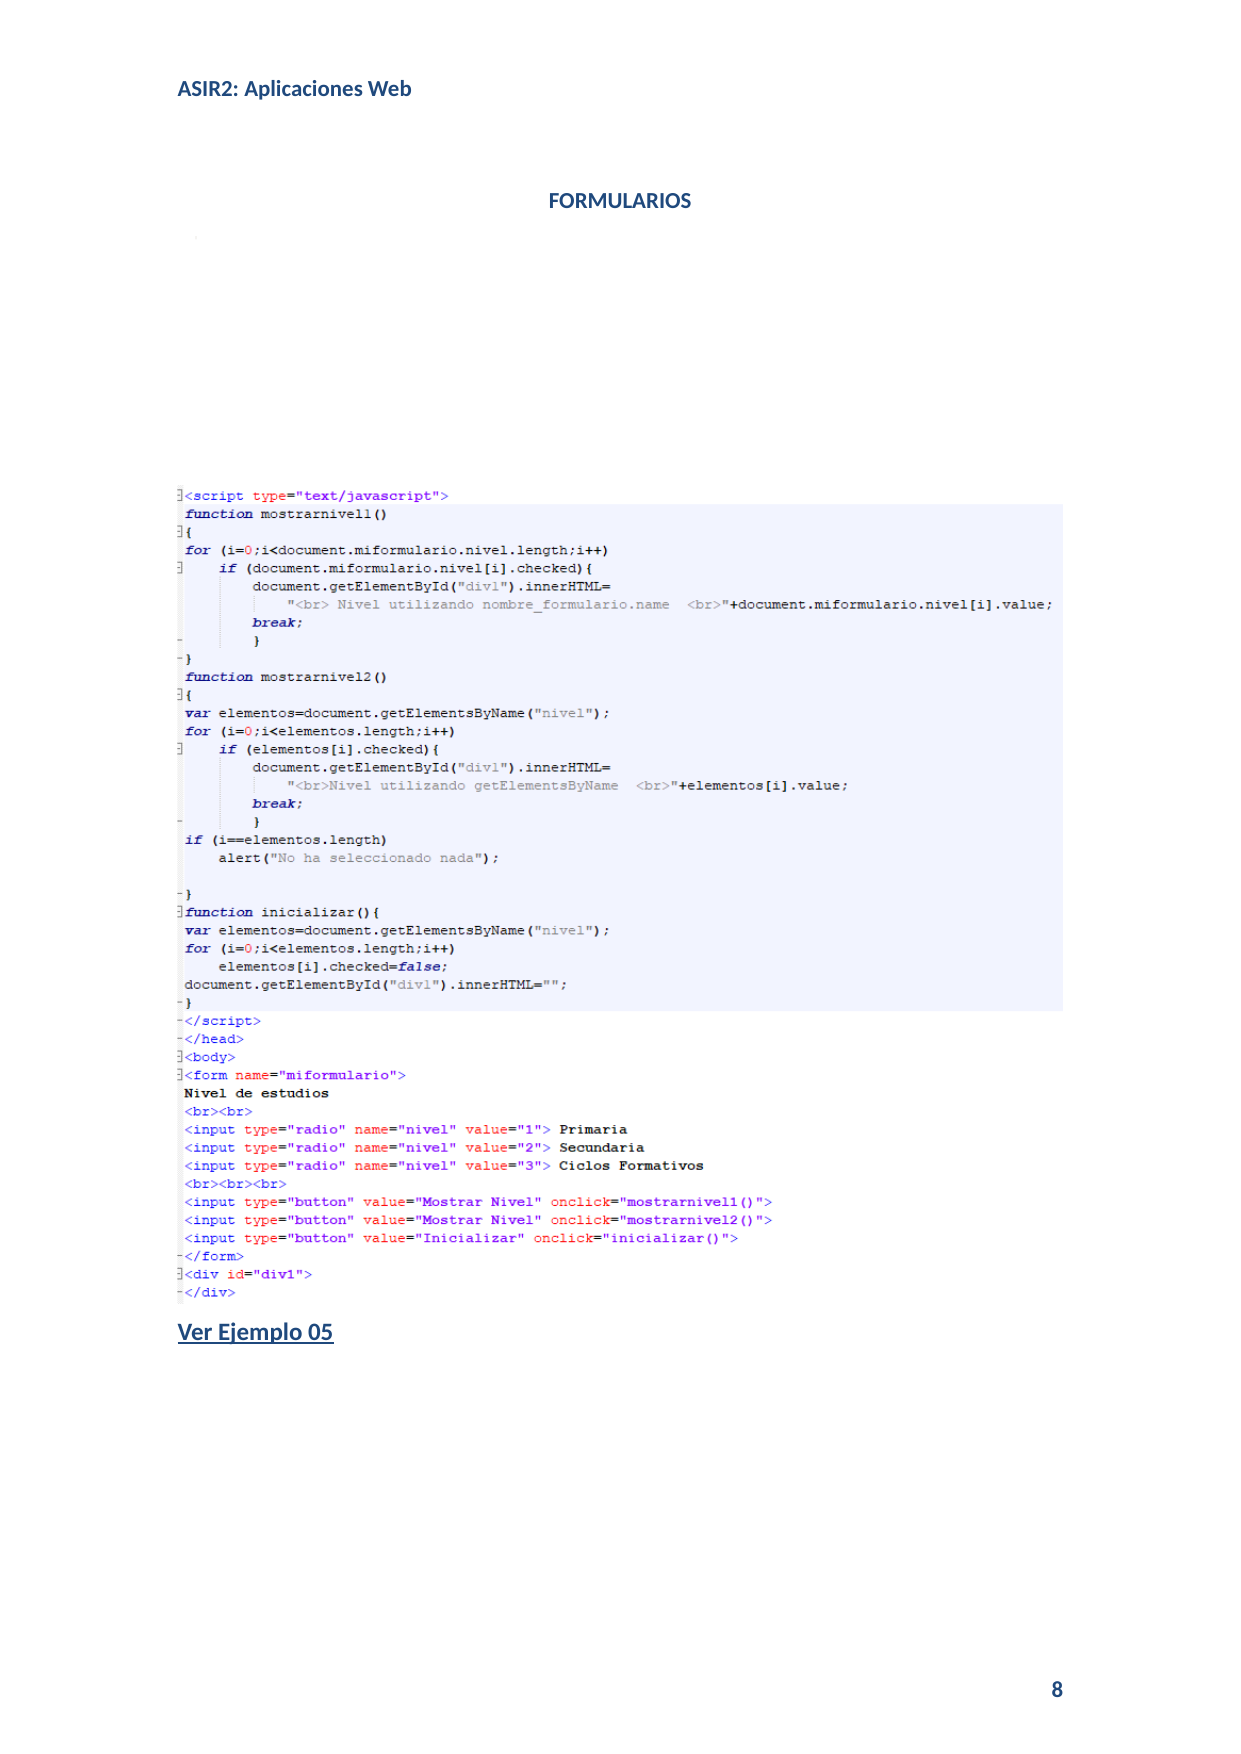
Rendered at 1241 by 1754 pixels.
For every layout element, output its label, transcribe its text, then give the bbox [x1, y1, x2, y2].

picture [177, 485, 1063, 1304]
text Ver Ejemplo 05 [177, 1316, 1063, 1347]
